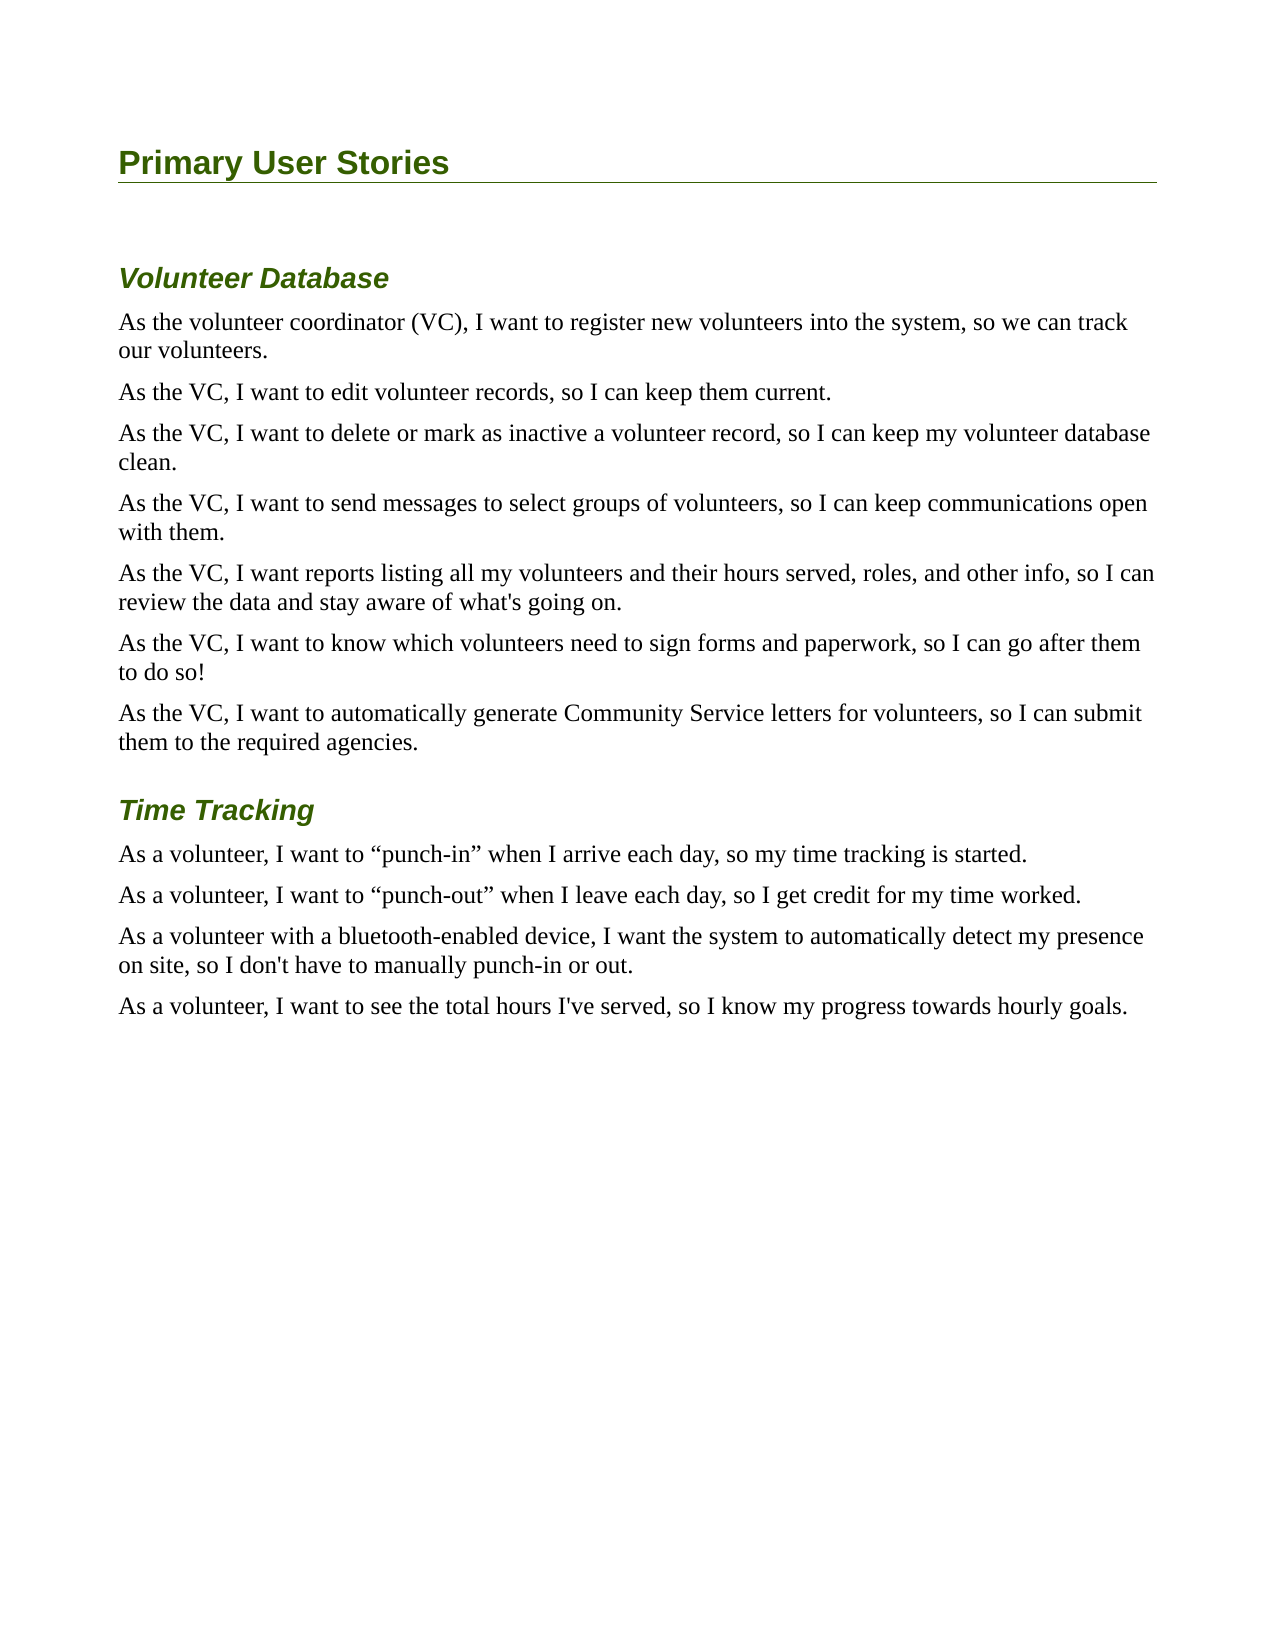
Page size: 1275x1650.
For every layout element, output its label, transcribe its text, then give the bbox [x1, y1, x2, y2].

subtitle Primary User Stories [118, 143, 1157, 182]
text As the VC, I want to send messages to select groups of volunteers, so I can keep communications open with them. [118, 488, 1157, 545]
text As the VC, I want to delete or mark as inactive a volunteer record, so I can keep my volunteer database clean. [118, 418, 1157, 475]
text As the VC, I want to automatically generate Community Service letters for volunteers, so I can submit them to the required agencies. [118, 698, 1157, 755]
text As the volunteer coordinator (VC), I want to register new volunteers into the system, so we can track our volunteers. [118, 307, 1157, 364]
text As the VC, I want reports listing all my volunteers and their hours served, roles, and other info, so I can review the data and stay aware of what's going on. [118, 558, 1157, 615]
subtitle Time Tracking [118, 793, 1157, 826]
text As the VC, I want to edit volunteer records, so I can keep them current. [118, 377, 1157, 405]
subtitle Volunteer Database [118, 261, 1157, 294]
text As the VC, I want to know which volunteers need to sign forms and paperwork, so I can go after them to do so! [118, 628, 1157, 685]
text As a volunteer with a bluetooth-enabled device, I want the system to automatically detect my presence on site, so I don't have to manually punch-in or out. [118, 921, 1157, 979]
text As a volunteer, I want to “punch-out” when I leave each day, so I get credit for my time worked. [118, 880, 1157, 909]
text As a volunteer, I want to see the total hours I've served, so I know my progress towards hourly goals. [118, 991, 1157, 1020]
text As a volunteer, I want to “punch-in” when I arrive each day, so my time tracking is started. [118, 839, 1157, 868]
